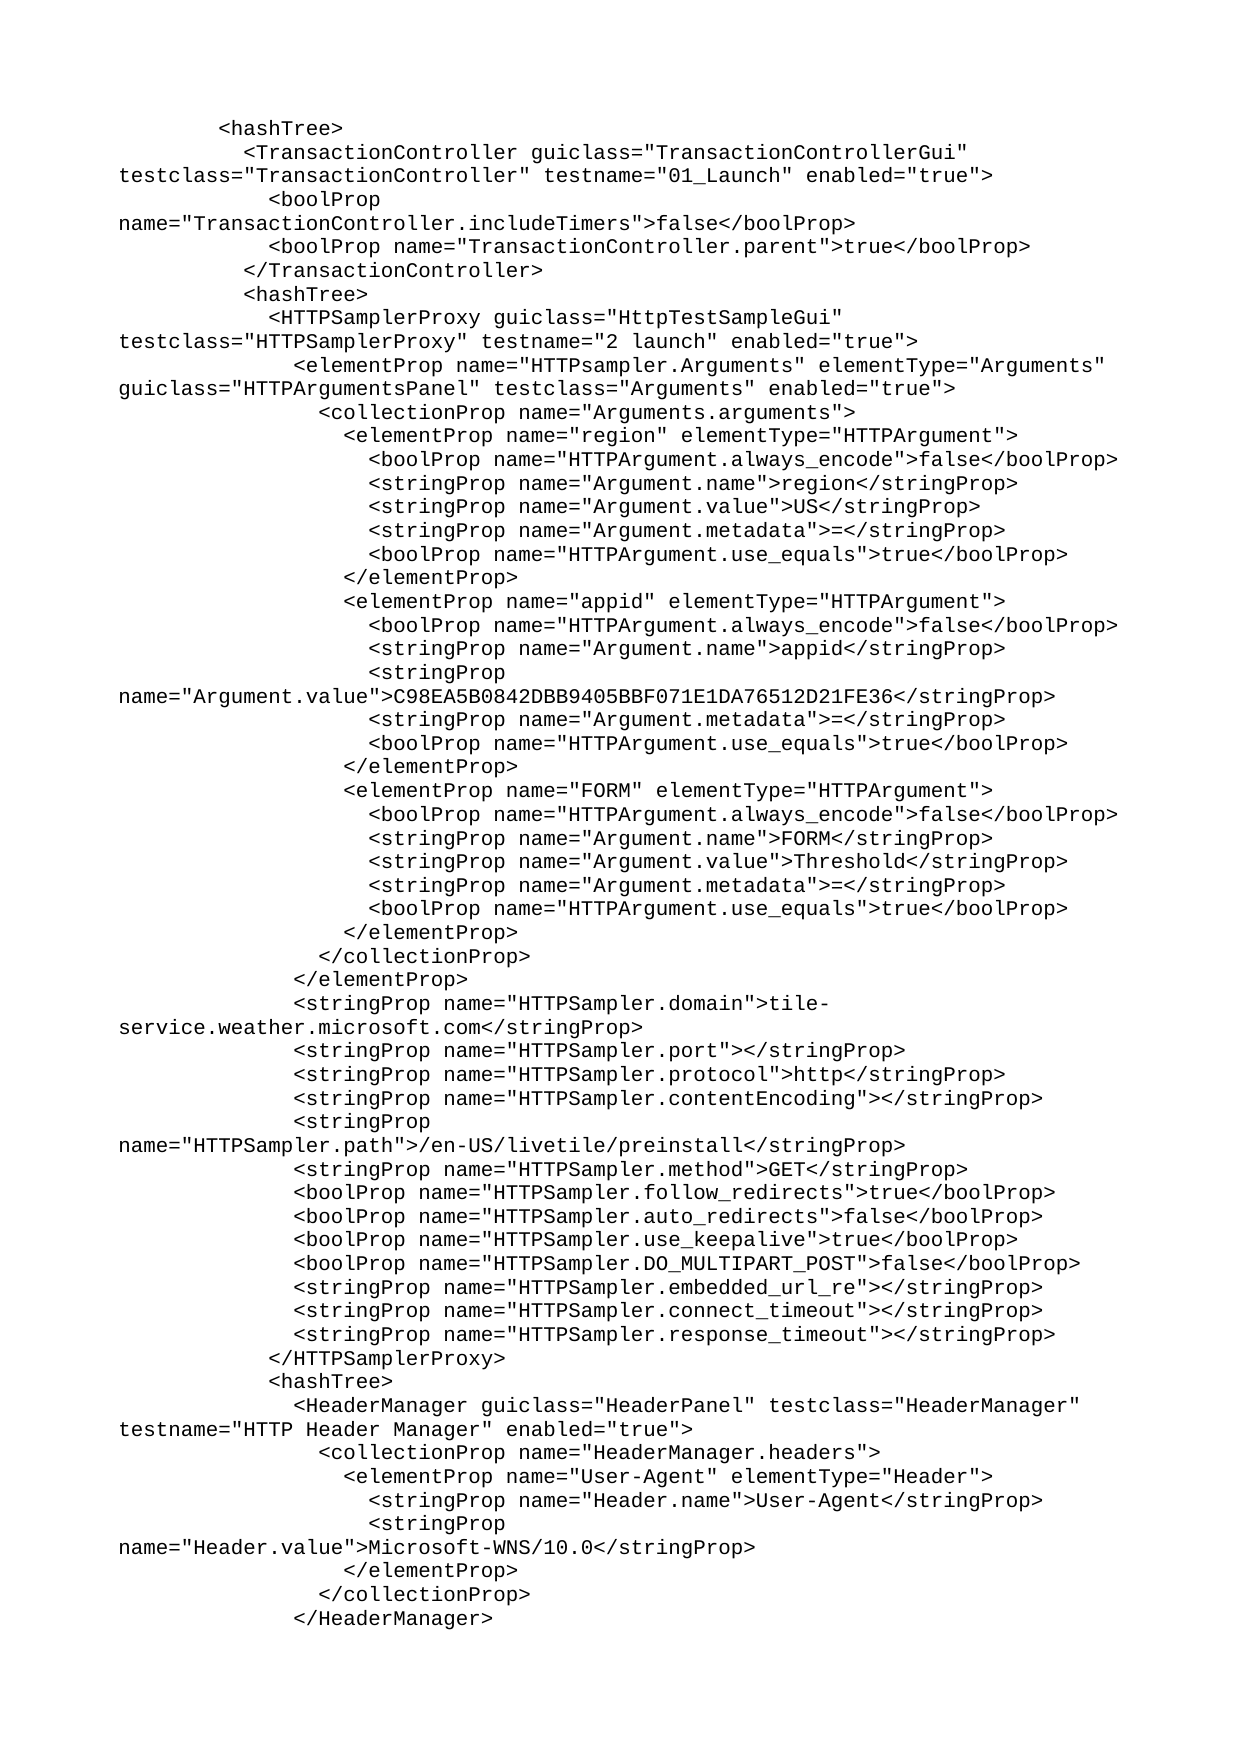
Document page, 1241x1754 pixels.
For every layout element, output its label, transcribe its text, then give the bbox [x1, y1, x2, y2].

text </elementProp> [118, 1561, 1122, 1584]
text <hashTree> [118, 284, 1122, 307]
text <stringProp name="Argument.metadata">=</stringProp> [118, 520, 1122, 544]
text <collectionProp name="HeaderManager.headers"> [118, 1442, 1122, 1466]
text <stringProp name="Argument.name">FORM</stringProp> [118, 827, 1122, 851]
text </elementProp> [118, 567, 1122, 591]
text <stringProp name="Header.name">User-Agent</stringProp> [118, 1489, 1122, 1513]
text </collectionProp> [118, 946, 1122, 969]
text <stringProp name="HTTPSampler.domain">tile-service.weather.microsoft.com</stringProp> [118, 993, 1122, 1040]
text <boolProp name="HTTPSampler.auto_redirects">false</boolProp> [118, 1206, 1122, 1229]
text <elementProp name="User-Agent" elementType="Header"> [118, 1466, 1122, 1489]
text <stringProp name="Argument.value">C98EA5B0842DBB9405BBF071E1DA76512D21FE36</stringProp> [118, 662, 1122, 709]
text <stringProp name="Argument.metadata">=</stringProp> [118, 709, 1122, 733]
text <boolProp name="HTTPSampler.follow_redirects">true</boolProp> [118, 1182, 1122, 1206]
text </HeaderManager> [118, 1608, 1122, 1631]
text <elementProp name="region" elementType="HTTPArgument"> [118, 426, 1122, 449]
text </collectionProp> [118, 1584, 1122, 1608]
text <HTTPSamplerProxy guiclass="HttpTestSampleGui" testclass="HTTPSamplerProxy" testname="2 launch" enabled="true"> [118, 307, 1122, 354]
text <boolProp name="HTTPArgument.always_encode">false</boolProp> [118, 449, 1122, 473]
text </elementProp> [118, 969, 1122, 993]
text <stringProp name="HTTPSampler.protocol">http</stringProp> [118, 1064, 1122, 1088]
text <boolProp name="HTTPArgument.use_equals">true</boolProp> [118, 733, 1122, 757]
text <hashTree> [118, 1371, 1122, 1395]
text </HTTPSamplerProxy> [118, 1348, 1122, 1371]
text <boolProp name="HTTPArgument.use_equals">true</boolProp> [118, 544, 1122, 567]
text <stringProp name="HTTPSampler.contentEncoding"></stringProp> [118, 1088, 1122, 1111]
text <stringProp name="Argument.name">region</stringProp> [118, 473, 1122, 496]
text <stringProp name="HTTPSampler.port"></stringProp> [118, 1040, 1122, 1064]
text <collectionProp name="Arguments.arguments"> [118, 402, 1122, 426]
text <hashTree> [118, 118, 1122, 142]
text <boolProp name="HTTPSampler.DO_MULTIPART_POST">false</boolProp> [118, 1253, 1122, 1277]
text <stringProp name="Argument.metadata">=</stringProp> [118, 875, 1122, 898]
text </elementProp> [118, 922, 1122, 946]
text <stringProp name="HTTPSampler.method">GET</stringProp> [118, 1158, 1122, 1182]
text <elementProp name="HTTPsampler.Arguments" elementType="Arguments" guiclass="HTTPArgumentsPanel" testclass="Arguments" enabled="true"> [118, 354, 1122, 402]
text <stringProp name="HTTPSampler.response_timeout"></stringProp> [118, 1324, 1122, 1348]
text <boolProp name="HTTPSampler.use_keepalive">true</boolProp> [118, 1229, 1122, 1253]
text <boolProp name="HTTPArgument.always_encode">false</boolProp> [118, 804, 1122, 827]
text <boolProp name="TransactionController.parent">true</boolProp> [118, 236, 1122, 260]
text <TransactionController guiclass="TransactionControllerGui" testclass="TransactionController" testname="01_Launch" enabled="true"> [118, 142, 1122, 189]
text <stringProp name="HTTPSampler.embedded_url_re"></stringProp> [118, 1277, 1122, 1300]
text <boolProp name="HTTPArgument.use_equals">true</boolProp> [118, 898, 1122, 922]
text <stringProp name="HTTPSampler.connect_timeout"></stringProp> [118, 1300, 1122, 1324]
text <stringProp name="HTTPSampler.path">/en-US/livetile/preinstall</stringProp> [118, 1111, 1122, 1158]
text <HeaderManager guiclass="HeaderPanel" testclass="HeaderManager" testname="HTTP Header Manager" enabled="true"> [118, 1395, 1122, 1442]
text <boolProp name="TransactionController.includeTimers">false</boolProp> [118, 189, 1122, 236]
text <elementProp name="FORM" elementType="HTTPArgument"> [118, 780, 1122, 804]
text <elementProp name="appid" elementType="HTTPArgument"> [118, 591, 1122, 615]
text <stringProp name="Argument.value">US</stringProp> [118, 496, 1122, 520]
text <boolProp name="HTTPArgument.always_encode">false</boolProp> [118, 615, 1122, 638]
text <stringProp name="Header.value">Microsoft-WNS/10.0</stringProp> [118, 1513, 1122, 1561]
text </TransactionController> [118, 260, 1122, 284]
text <stringProp name="Argument.name">appid</stringProp> [118, 638, 1122, 662]
text </elementProp> [118, 757, 1122, 780]
text <stringProp name="Argument.value">Threshold</stringProp> [118, 851, 1122, 875]
